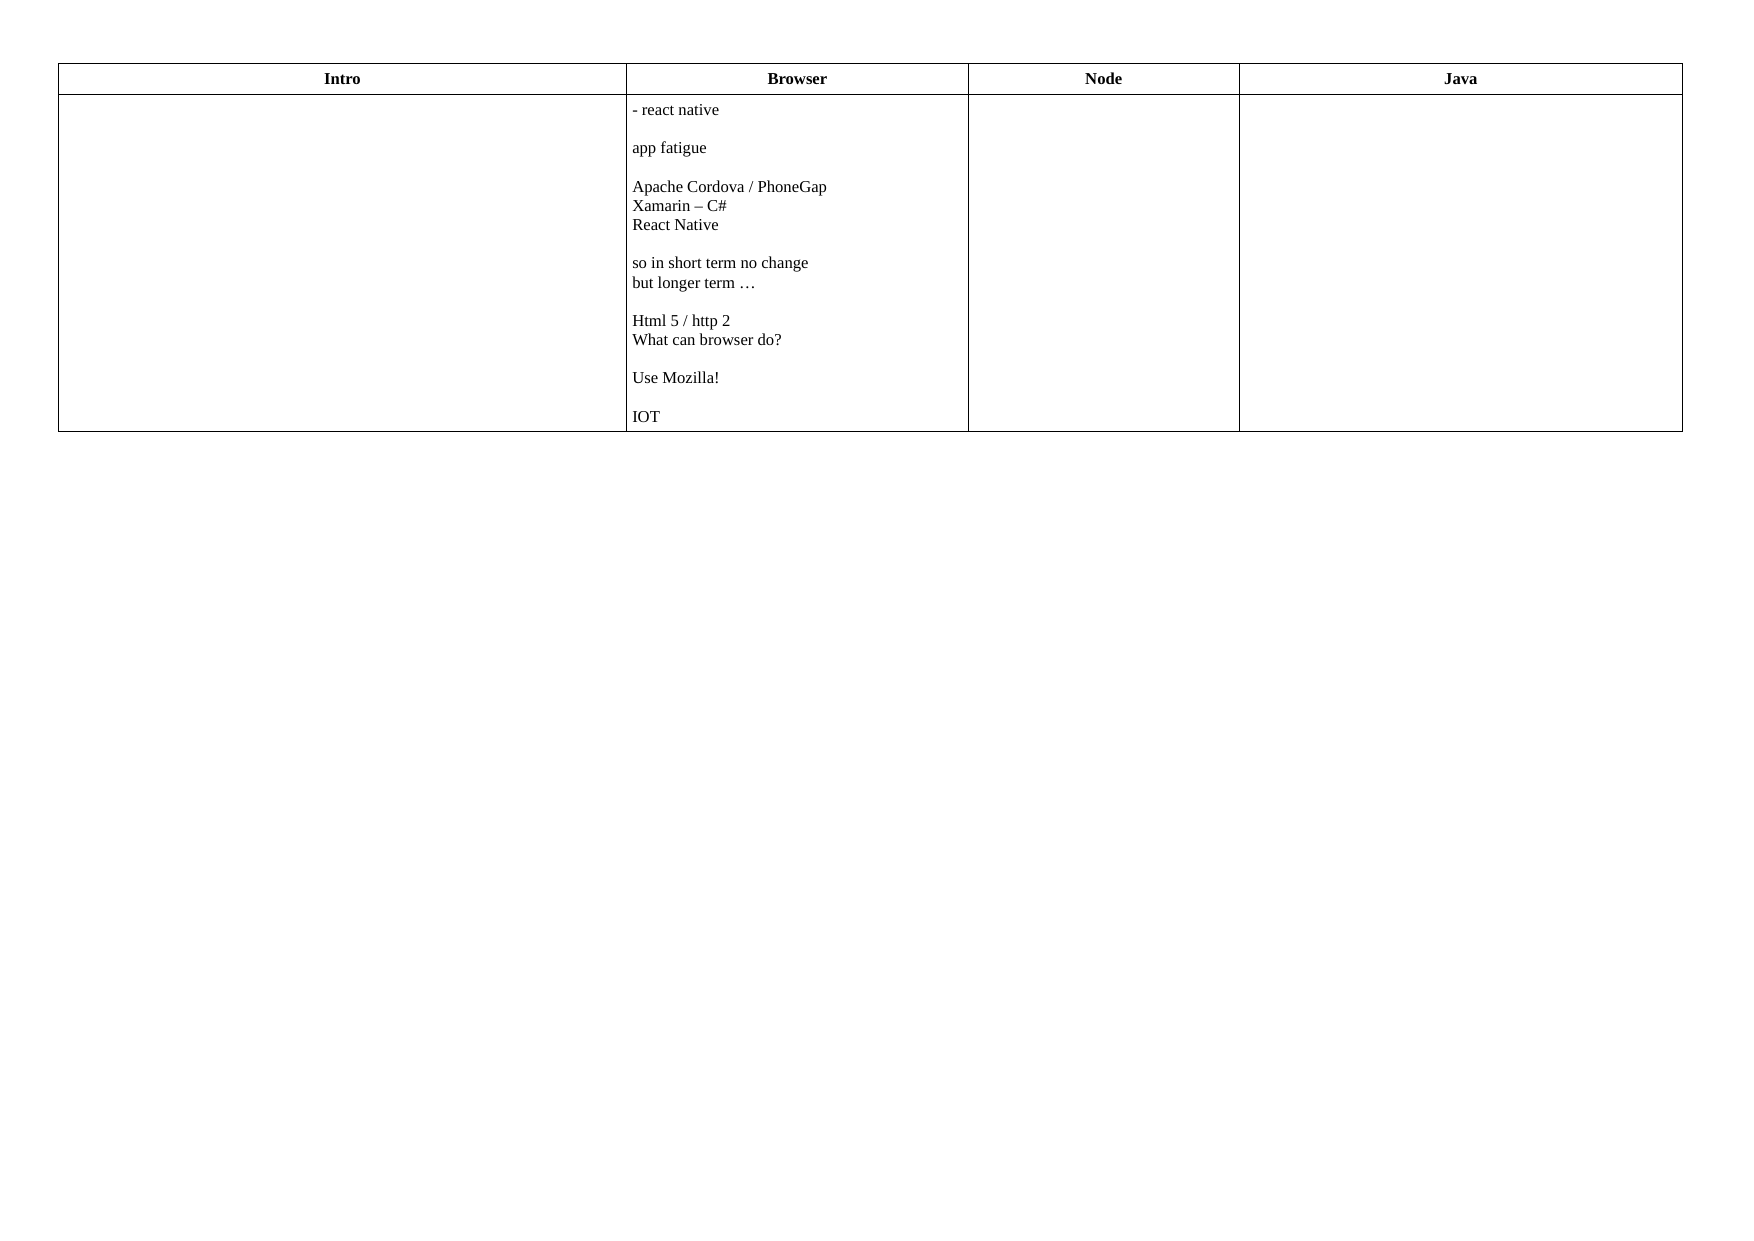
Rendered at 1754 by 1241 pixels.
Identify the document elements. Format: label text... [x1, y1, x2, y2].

table_cell [59, 95, 626, 431]
table_header Node [969, 64, 1239, 94]
table_header Browser [627, 64, 968, 94]
table_cell - react native app fatigue Apache Cordova / PhoneGap Xamarin – C# React Native so in short term no change but longer term … Html 5 / http 2 What can browser do? Use Mozilla! IOT [627, 95, 968, 431]
table_cell [969, 95, 1239, 431]
table_header Intro [59, 64, 626, 94]
table_header Java [1240, 64, 1682, 94]
table_cell [1240, 95, 1682, 431]
